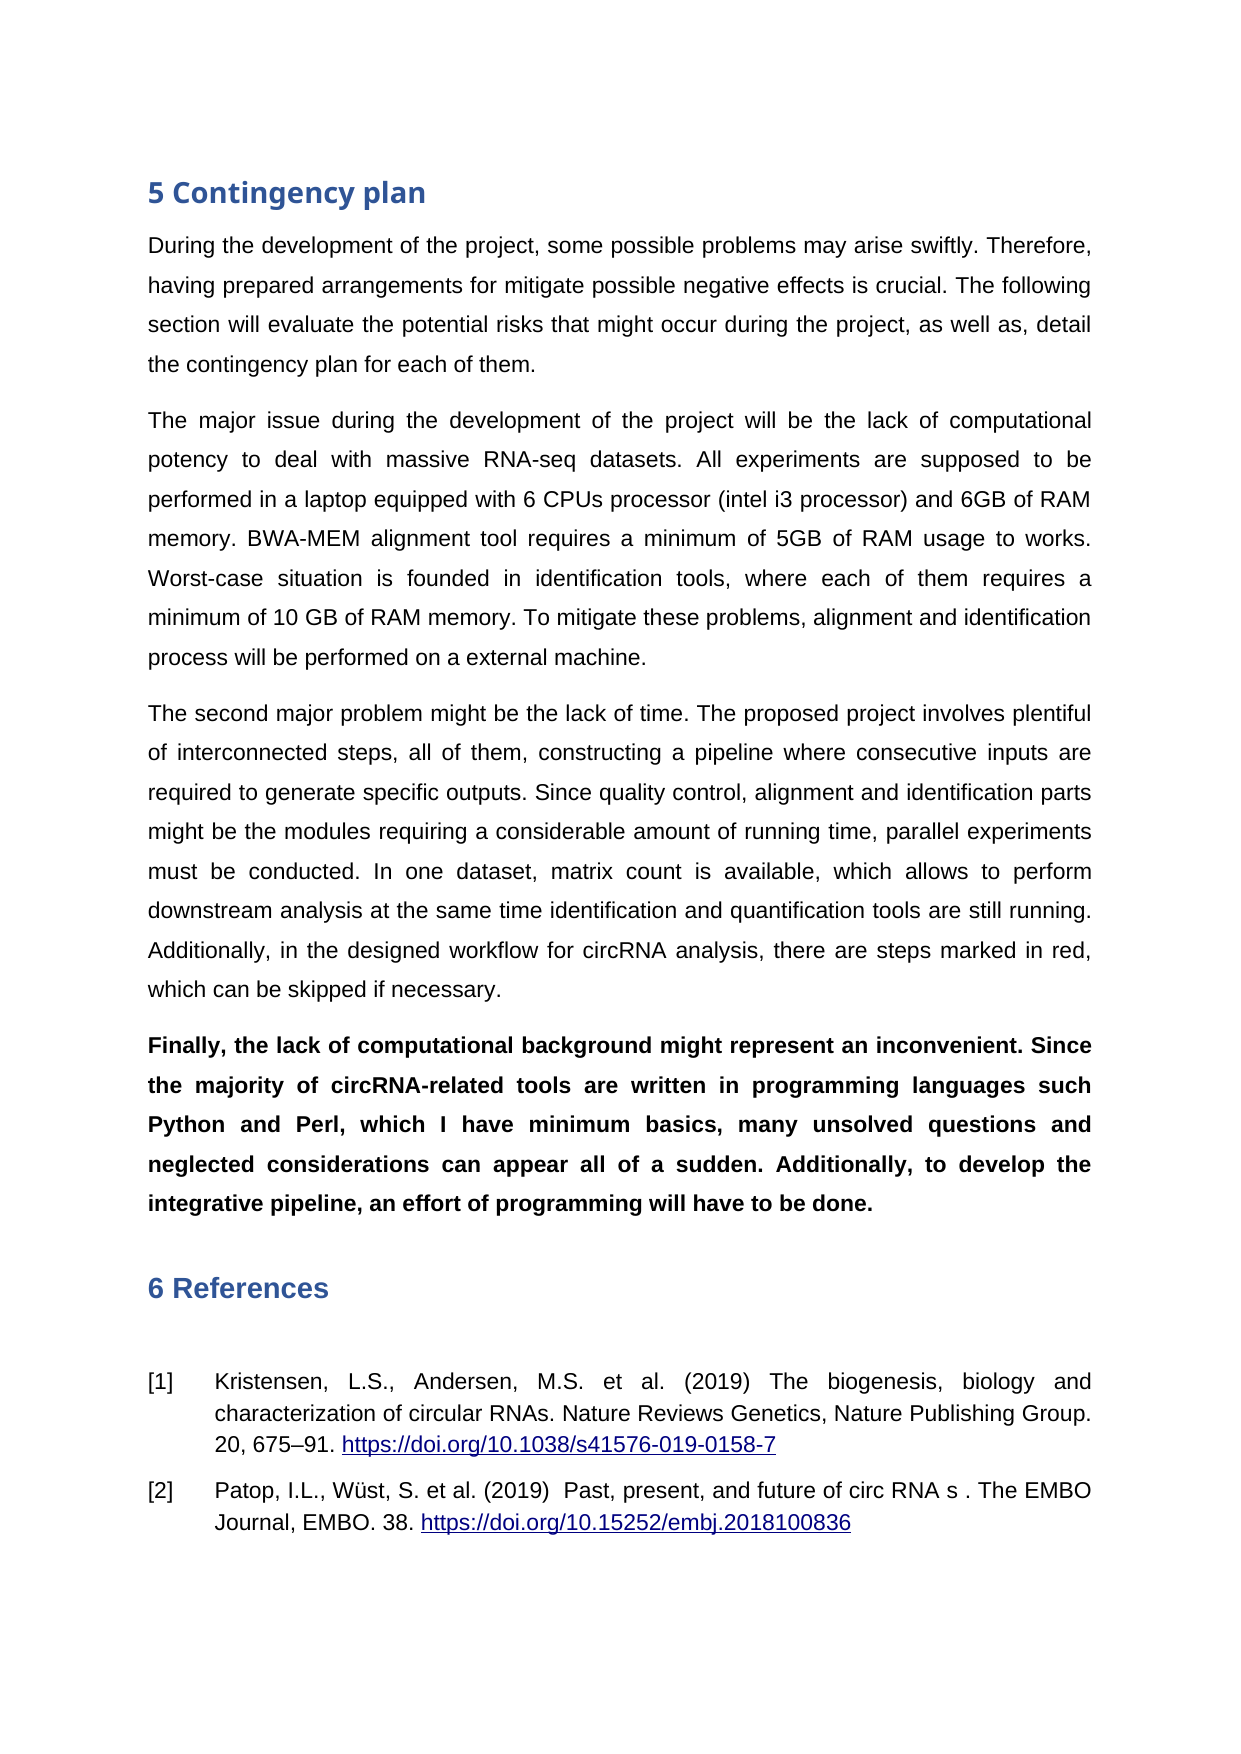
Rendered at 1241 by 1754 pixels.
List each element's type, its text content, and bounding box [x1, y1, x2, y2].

text The second major problem might be the lack of time. The proposed project involves plentiful of interconnected steps, all of them, constructing a pipeline where consecutive inputs are required to generate specific outputs. Since quality control, alignment and identification parts might be the modules requiring a considerable amount of running time, parallel experiments must be conducted. In one dataset, matrix count is available, which allows to perform downstream analysis at the same time identification and quantification tools are still running. Additionally, in the designed workflow for circRNA analysis, there are steps marked in red, which can be skipped if necessary. [148, 700, 1093, 1002]
subtitle References [148, 1271, 1093, 1305]
text The major issue during the development of the project will be the lack of computational potency to deal with massive RNA-seq datasets. All experiments are supposed to be performed in a laptop equipped with 6 CPUs processor (intel i3 processor) and 6GB of RAM memory. BWA-MEM alignment tool requires a minimum of 5GB of RAM usage to works. Worst-case situation is founded in identification tools, where each of them requires a minimum of 10 GB of RAM memory. To mitigate these problems, alignment and identification process will be performed on a external machine. [148, 407, 1093, 670]
text Finally, the lack of computational background might represent an inconvenient. Since the majority of circRNA-related tools are written in programming languages such Python and Perl, which I have minimum basics, many unsolved questions and neglected considerations can appear all of a sudden. Additionally, to develop the integrative pipeline, an effort of programming will have to be done. [148, 1032, 1093, 1216]
subtitle Contingency plan [148, 173, 1093, 212]
text [1] Kristensen, L.S., Andersen, M.S. et al. (2019) The biogenesis, biology and characterization of circular RNAs. Nature Reviews Genetics, Nature Publishing Group. 20, 675–91. https://doi.org/10.1038/s41576-019-0158-7 [148, 1368, 1093, 1458]
text [2] Patop, I.L., Wüst, S. et al. (2019) Past, present, and future of circ RNA s . The EMBO Journal, EMBO. 38. https://doi.org/10.15252/embj.2018100836 [148, 1477, 1093, 1535]
text During the development of the project, some possible problems may arise swiftly. Therefore, having prepared arrangements for mitigate possible negative effects is crucial. The following section will evaluate the potential risks that might occur during the project, as well as, detail the contingency plan for each of them. [148, 232, 1093, 377]
